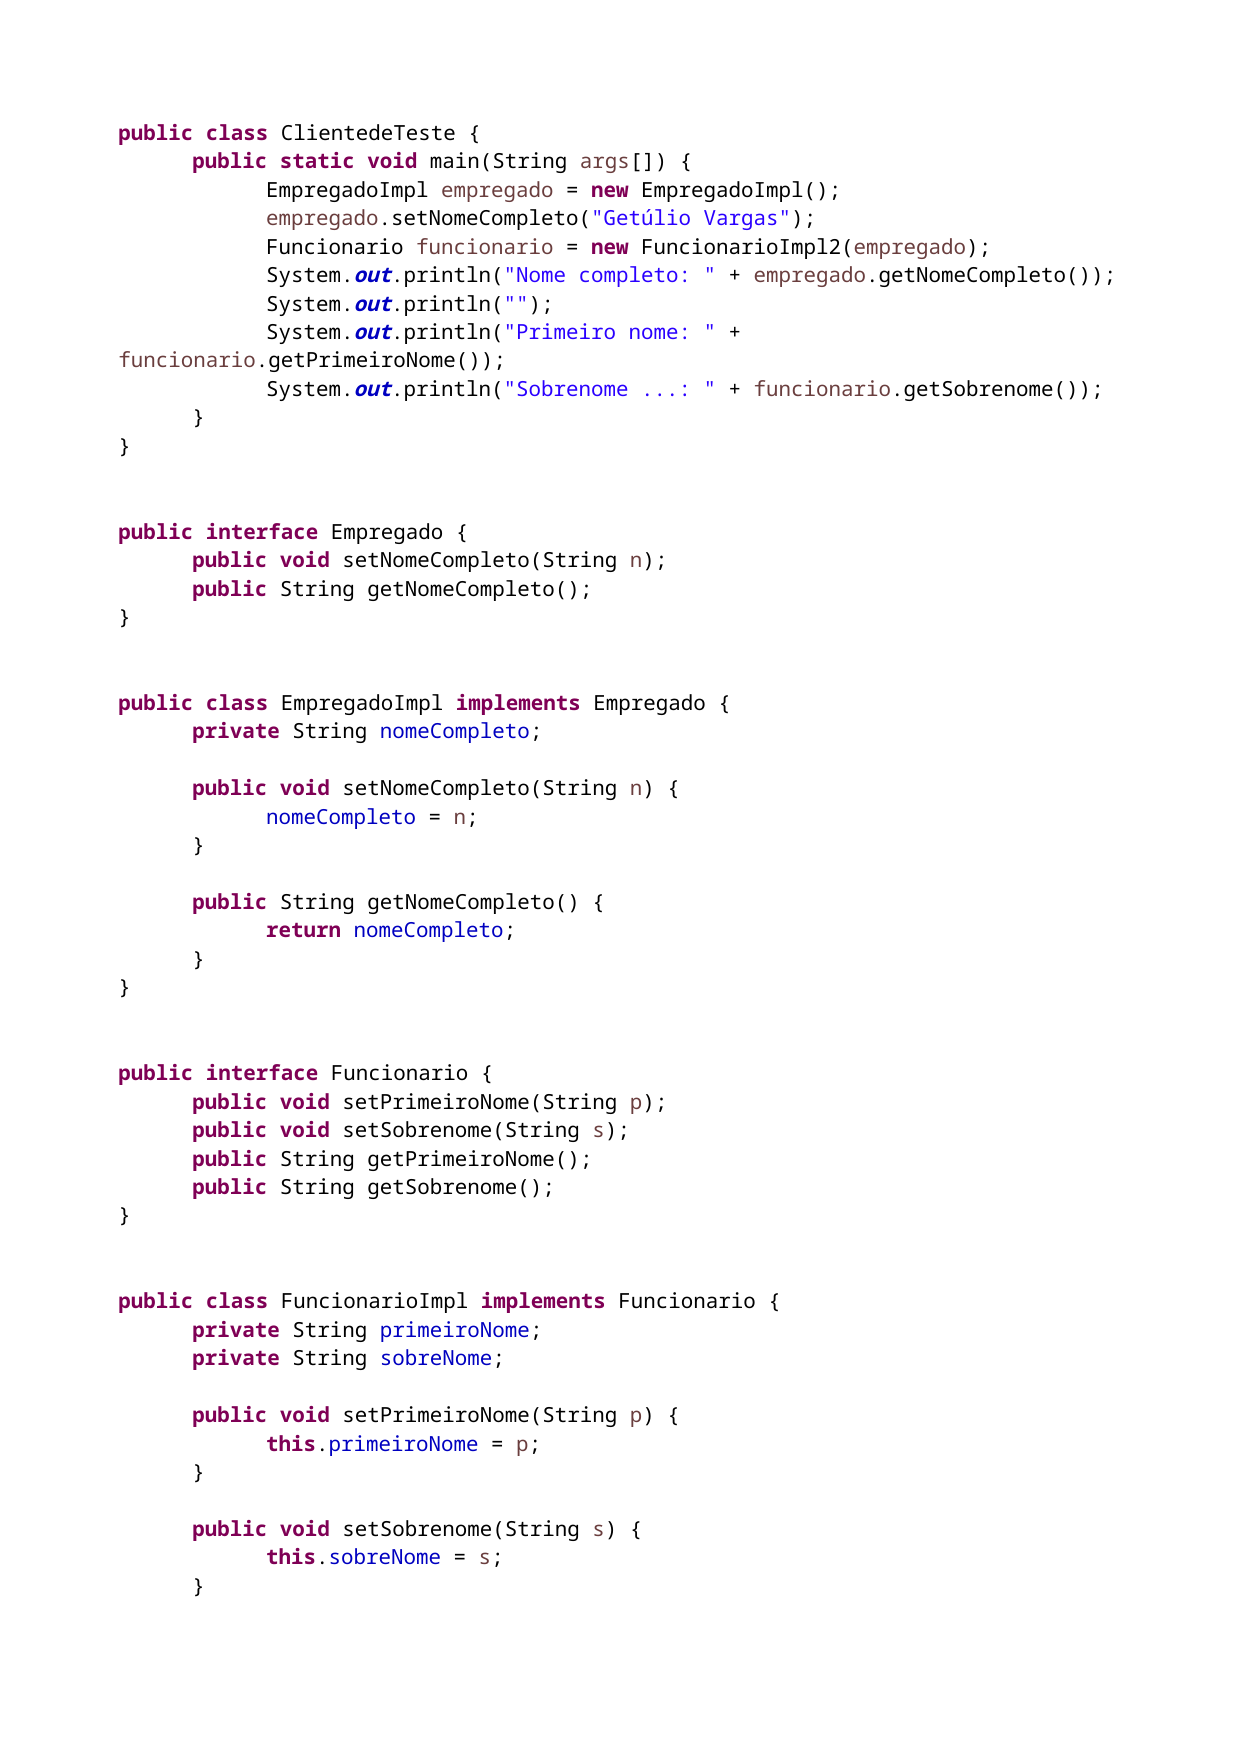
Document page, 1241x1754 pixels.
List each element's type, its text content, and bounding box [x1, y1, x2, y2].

text public interface Funcionario { [118, 1058, 1122, 1087]
text EmpregadoImpl empregado = new EmpregadoImpl(); [118, 175, 1122, 203]
text public void setSobrenome(String s); [118, 1115, 1122, 1144]
text private String sobreNome; [118, 1343, 1122, 1372]
text } [118, 944, 1122, 972]
text System.out.println("Sobrenome ...: " + funcionario.getSobrenome()); [118, 374, 1122, 402]
text public class FuncionarioImpl implements Funcionario { [118, 1287, 1122, 1315]
text } [118, 1201, 1122, 1229]
text } [118, 1457, 1122, 1486]
text public void setNomeCompleto(String n) { [118, 773, 1122, 802]
text public String getPrimeiroNome(); [118, 1144, 1122, 1172]
text System.out.println(""); [118, 289, 1122, 317]
text } [118, 830, 1122, 859]
text } [118, 602, 1122, 631]
text public String getNomeCompleto() { [118, 887, 1122, 916]
text System.out.println("Primeiro nome: " + funcionario.getPrimeiroNome()); [118, 317, 1122, 374]
text public void setNomeCompleto(String n); [118, 545, 1122, 574]
text } [118, 972, 1122, 1001]
text } [118, 431, 1122, 459]
text public String getNomeCompleto(); [118, 574, 1122, 602]
text public class EmpregadoImpl implements Empregado { [118, 688, 1122, 717]
text public void setSobrenome(String s) { [118, 1514, 1122, 1542]
text return nomeCompleto; [118, 916, 1122, 944]
text Funcionario funcionario = new FuncionarioImpl2(empregado); [118, 232, 1122, 260]
text } [118, 402, 1122, 431]
text this.primeiroNome = p; [118, 1429, 1122, 1457]
text System.out.println("Nome completo: " + empregado.getNomeCompleto()); [118, 260, 1122, 289]
text public void setPrimeiroNome(String p); [118, 1087, 1122, 1115]
text private String nomeCompleto; [118, 717, 1122, 745]
text public void setPrimeiroNome(String p) { [118, 1400, 1122, 1429]
text empregado.setNomeCompleto("Getúlio Vargas"); [118, 203, 1122, 232]
text public interface Empregado { [118, 517, 1122, 545]
text } [118, 1571, 1122, 1599]
text public static void main(String args[]) { [118, 147, 1122, 175]
text public String getSobrenome(); [118, 1172, 1122, 1201]
text this.sobreNome = s; [118, 1542, 1122, 1571]
text nomeCompleto = n; [118, 802, 1122, 830]
text private String primeiroNome; [118, 1315, 1122, 1343]
text public class ClientedeTeste { [118, 118, 1122, 147]
